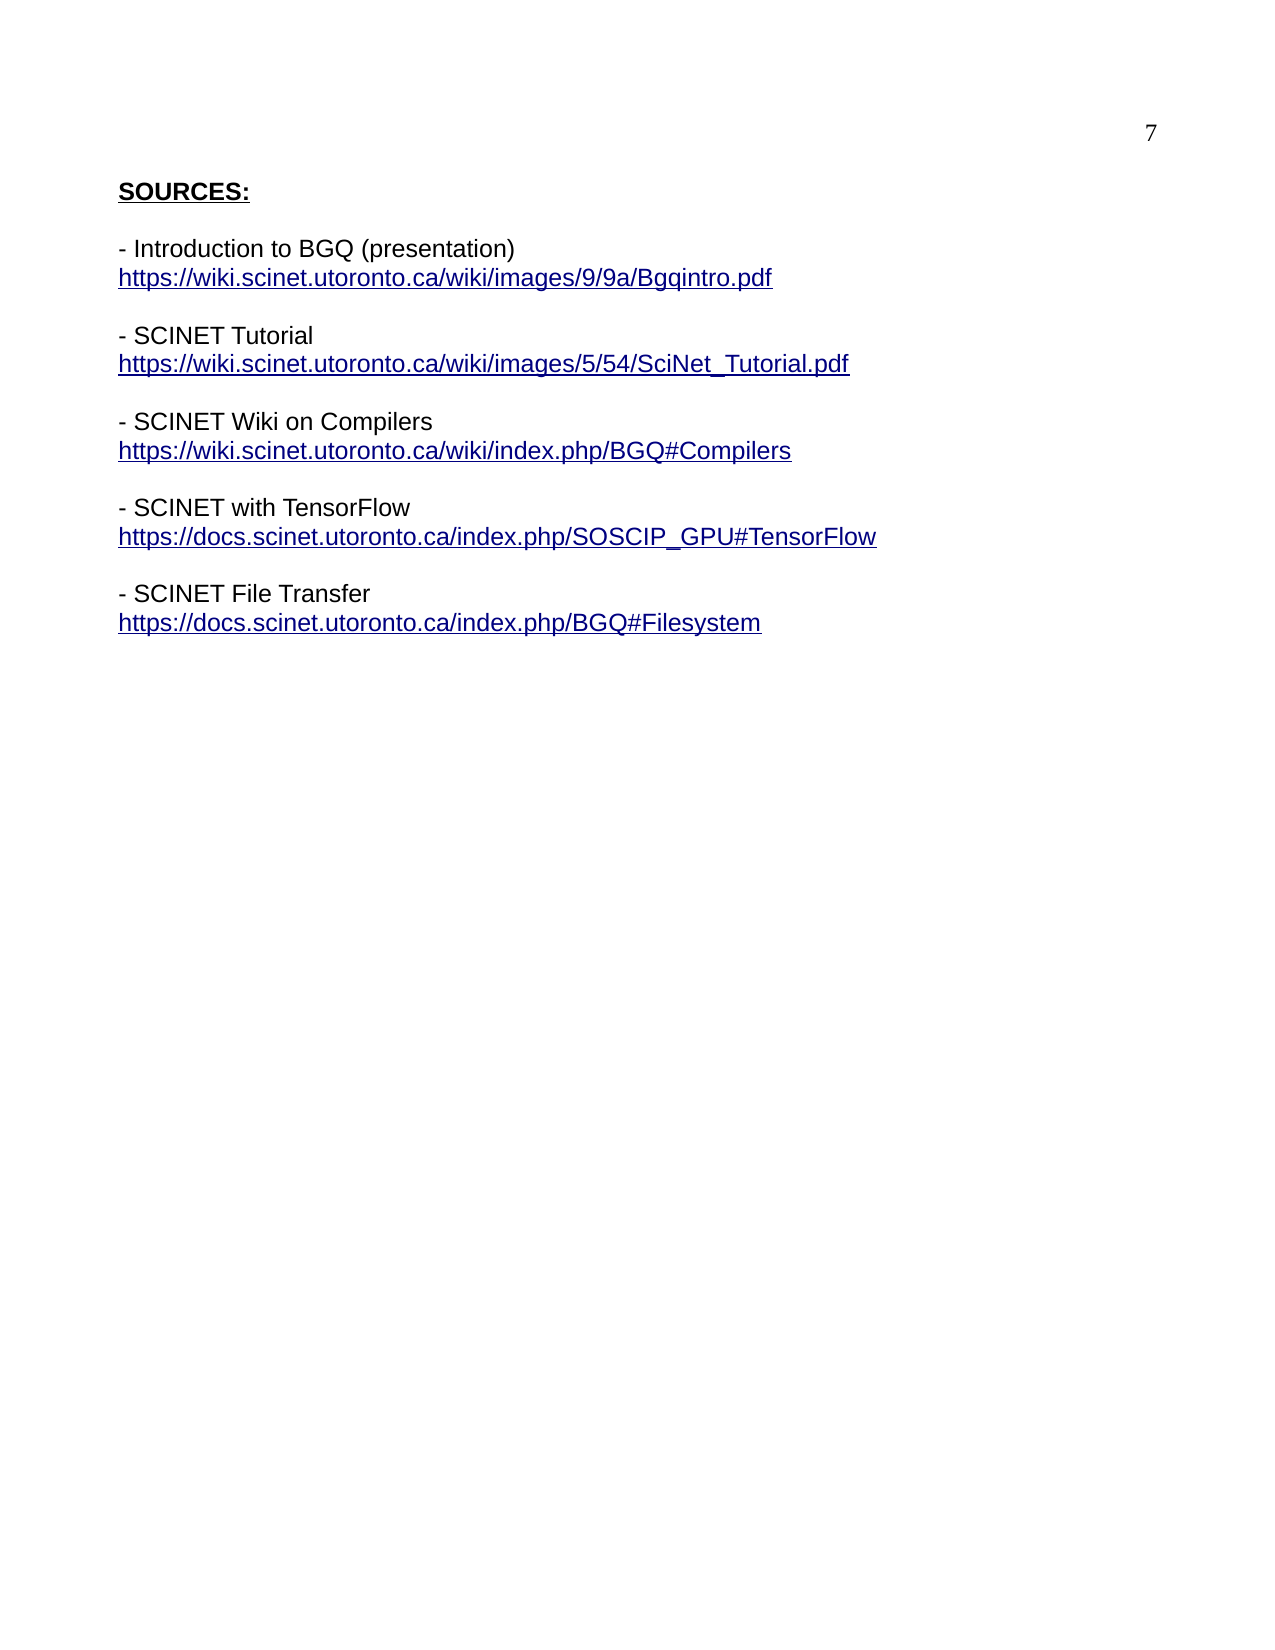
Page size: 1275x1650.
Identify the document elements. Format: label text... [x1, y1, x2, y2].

text - SCINET File Transfer [118, 579, 1157, 608]
text https://docs.scinet.utoronto.ca/index.php/SOSCIP_GPU#TensorFlow [118, 522, 1157, 551]
text https://wiki.scinet.utoronto.ca/wiki/images/9/9a/Bgqintro.pdf [118, 263, 1157, 292]
text https://wiki.scinet.utoronto.ca/wiki/images/5/54/SciNet_Tutorial.pdf [118, 349, 1157, 378]
text - Introduction to BGQ (presentation) [118, 234, 1157, 263]
text - SCINET with TensorFlow [118, 493, 1157, 522]
text SOURCES: [118, 177, 1157, 206]
text https://docs.scinet.utoronto.ca/index.php/BGQ#Filesystem [118, 608, 1157, 637]
text https://wiki.scinet.utoronto.ca/wiki/index.php/BGQ#Compilers [118, 436, 1157, 464]
text - SCINET Wiki on Compilers [118, 407, 1157, 436]
text - SCINET Tutorial [118, 321, 1157, 349]
